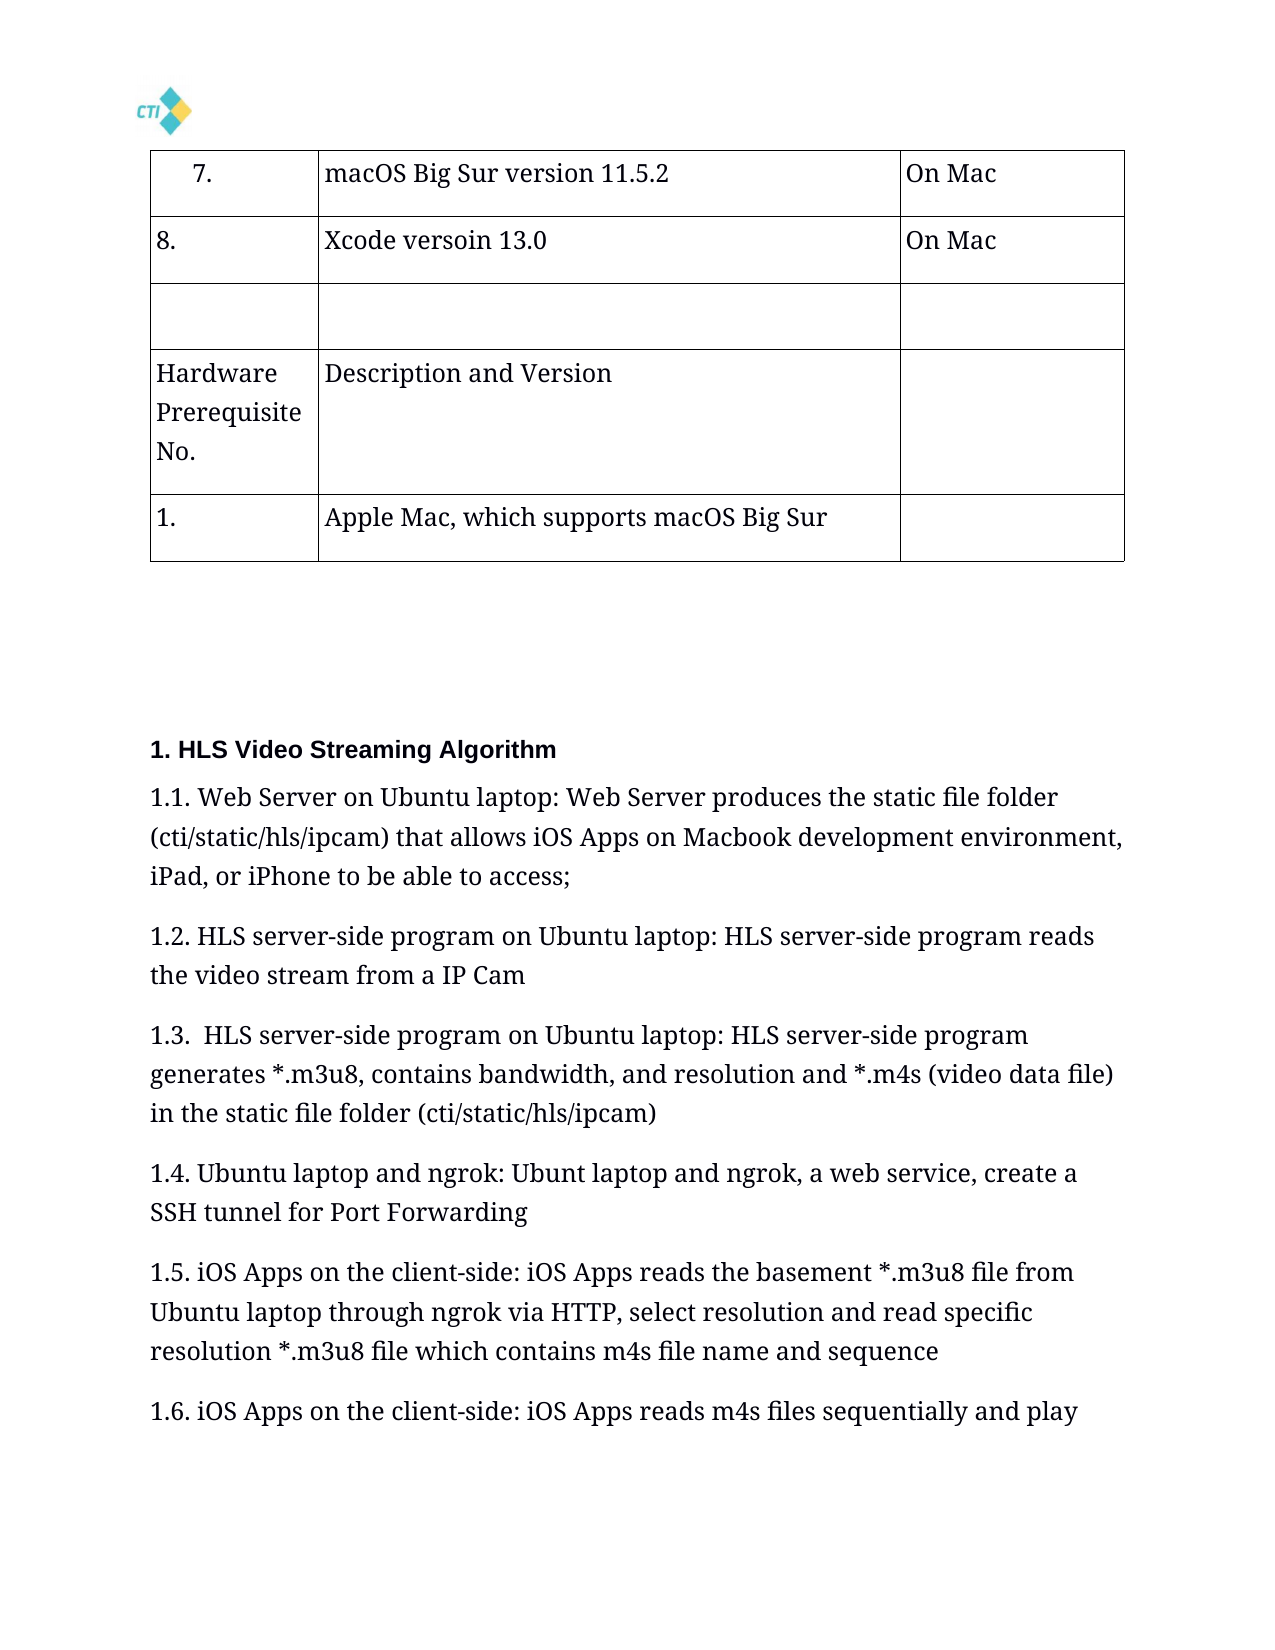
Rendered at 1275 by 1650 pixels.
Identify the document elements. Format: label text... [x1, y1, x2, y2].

table_cell On Mac [901, 217, 1124, 283]
table_cell [151, 284, 318, 349]
table_cell Xcode versoin 13.0 [319, 217, 900, 283]
table_cell Apple Mac, which supports macOS Big Sur [319, 495, 900, 561]
picture [134, 75, 192, 137]
text 1.4. Ubuntu laptop and ngrok: Ubunt laptop and ngrok, a web service, create a SSH tunnel for Port Forwarding [150, 1156, 1125, 1229]
table_cell [319, 284, 900, 349]
subtitle 1. HLS Video Streaming Algorithm [150, 734, 1125, 763]
text 1.2. HLS server-side program on Ubuntu laptop: HLS server-side program reads the video stream from a IP Cam [150, 918, 1125, 992]
table_cell macOS Big Sur version 11.5.2 [319, 151, 900, 216]
table_cell [901, 350, 1124, 494]
text 1.3. HLS server-side program on Ubuntu laptop: HLS server-side program generates *.m3u8, contains bandwidth, and resolution and *.m4s (video data file) in the static file folder (cti/static/hls/ipcam) [150, 1018, 1125, 1130]
table_cell Hardware Prerequisite No. [151, 350, 318, 494]
table_cell [901, 284, 1124, 349]
table_cell 1. [151, 495, 318, 561]
text 1.1. Web Server on Ubuntu laptop: Web Server produces the static file folder (cti/static/hls/ipcam) that allows iOS Apps on Macbook development environment, iPad, or iPhone to be able to access; [150, 780, 1125, 892]
table_cell 7. [151, 151, 318, 216]
text 1.6. iOS Apps on the client-side: iOS Apps reads m4s files sequentially and play [150, 1393, 1125, 1427]
table_cell 8. [151, 217, 318, 283]
table_cell [901, 495, 1124, 561]
table_cell Description and Version [319, 350, 900, 494]
table_cell On Mac [901, 151, 1124, 216]
text 1.5. iOS Apps on the client-side: iOS Apps reads the basement *.m3u8 file from Ubuntu laptop through ngrok via HTTP, select resolution and read specific resolution *.m3u8 file which contains m4s file name and sequence [150, 1255, 1125, 1367]
